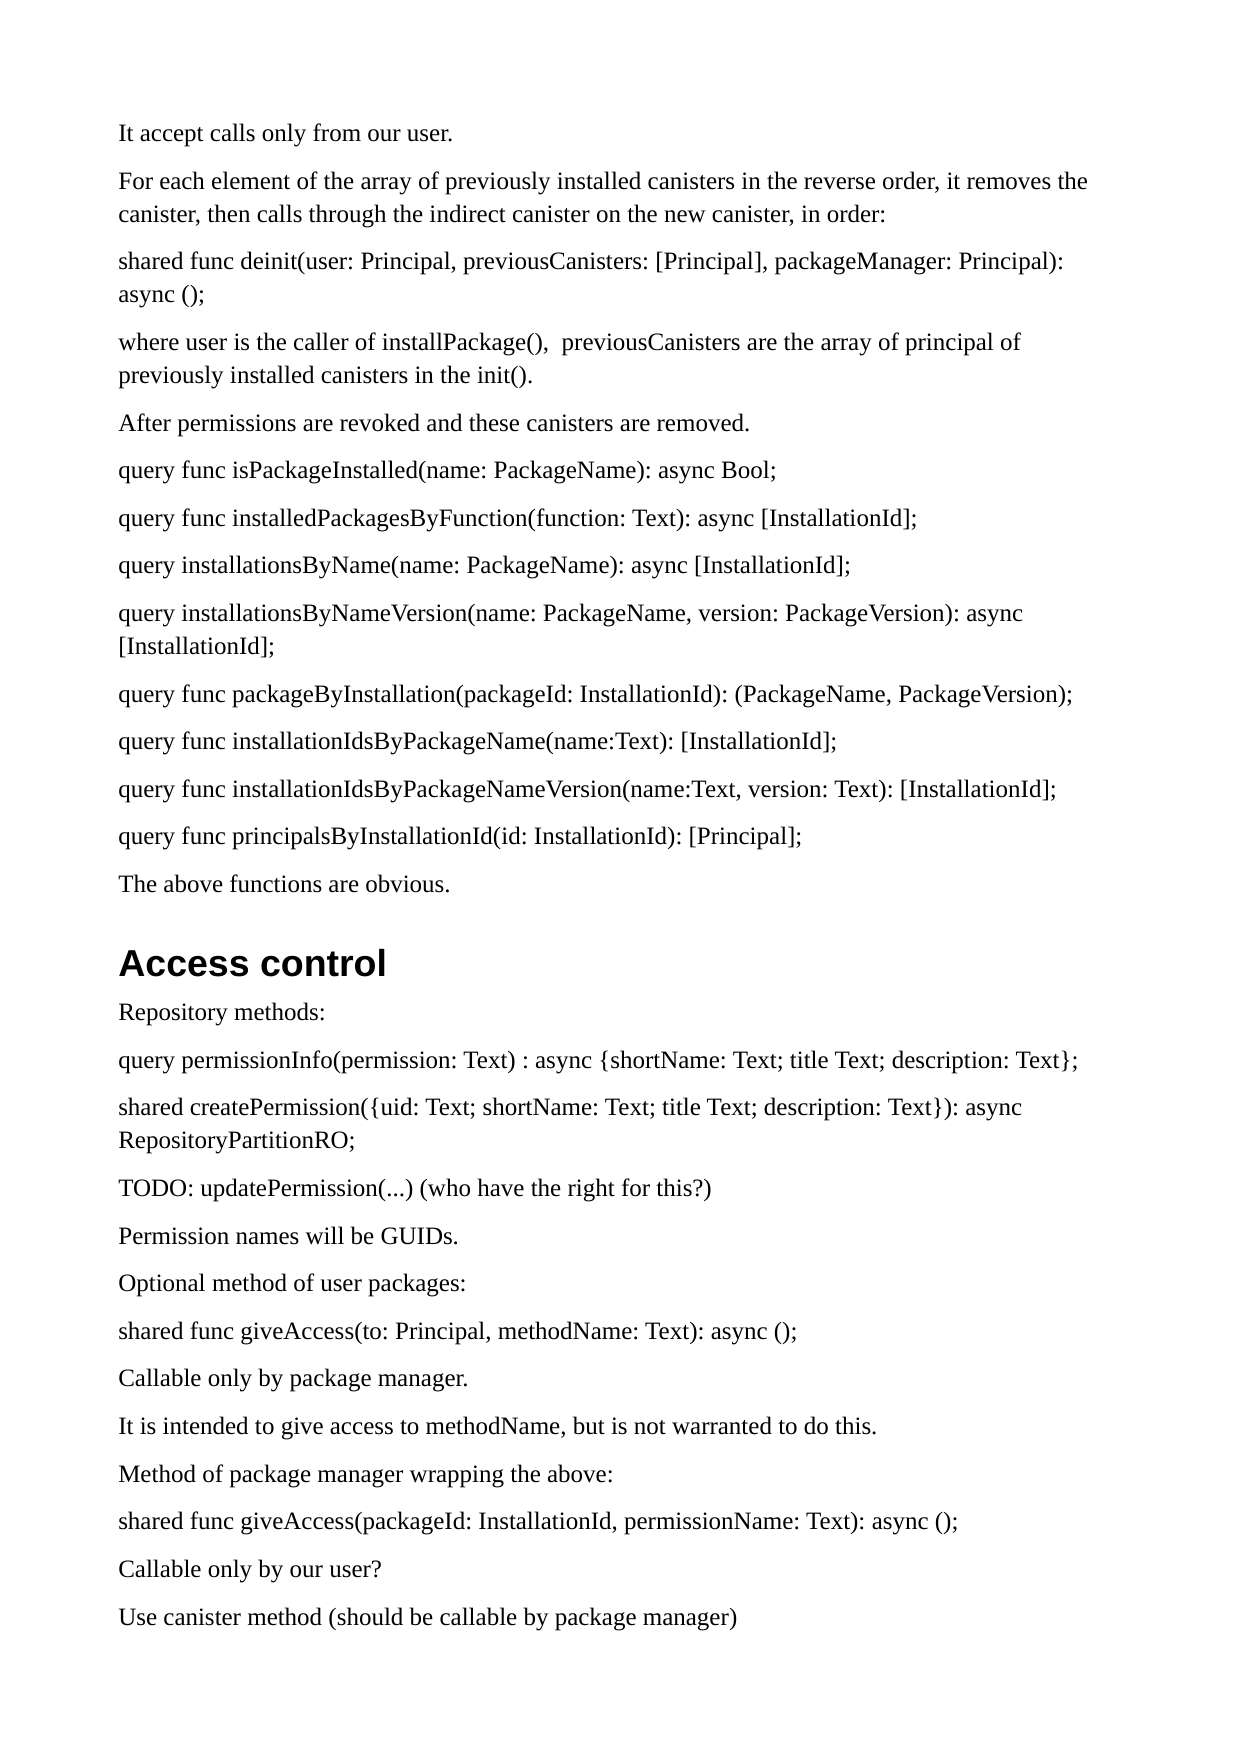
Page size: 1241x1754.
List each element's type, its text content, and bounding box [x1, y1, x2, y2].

text query func installedPackagesByFunction(function: Text): async [InstallationId]; [118, 503, 1122, 532]
text query func principalsByInstallationId(id: InstallationId): [Principal]; [118, 821, 1122, 850]
text query func installationIdsByPackageName(name:Text): [InstallationId]; [118, 726, 1122, 755]
text Use canister method (should be callable by package manager) [118, 1602, 1122, 1630]
text query installationsByName(name: PackageName): async [InstallationId]; [118, 550, 1122, 579]
text Callable only by our user? [118, 1554, 1122, 1583]
text query func packageByInstallation(packageId: InstallationId): (PackageName, PackageVersion); [118, 679, 1122, 707]
text query func isPackageInstalled(name: PackageName): async Bool; [118, 455, 1122, 484]
text It is intended to give access to methodName, but is not warranted to do this. [118, 1411, 1122, 1440]
text For each element of the array of previously installed canisters in the reverse order, it removes the canister, then calls through the indirect canister on the new canister, in order: [118, 166, 1122, 227]
text Permission names will be GUIDs. [118, 1221, 1122, 1249]
text TODO: updatePermission(...) (who have the right for this?) [118, 1173, 1122, 1202]
text shared func giveAccess(to: Principal, methodName: Text): async (); [118, 1316, 1122, 1345]
text query installationsByNameVersion(name: PackageName, version: PackageVersion): async [InstallationId]; [118, 598, 1122, 660]
text Callable only by package manager. [118, 1363, 1122, 1392]
text shared func giveAccess(packageId: InstallationId, permissionName: Text): async (); [118, 1506, 1122, 1535]
text It accept calls only from our user. [118, 118, 1122, 147]
text Method of package manager wrapping the above: [118, 1459, 1122, 1487]
text shared createPermission({uid: Text; shortName: Text; title Text; description: Text}): async RepositoryPartitionRO; [118, 1092, 1122, 1154]
text After permissions are revoked and these canisters are removed. [118, 408, 1122, 436]
text query func installationIdsByPackageNameVersion(name:Text, version: Text): [InstallationId]; [118, 774, 1122, 803]
text shared func deinit(user: Principal, previousCanisters: [Principal], packageManager: Principal): async (); [118, 246, 1122, 308]
text The above functions are obvious. [118, 869, 1122, 898]
subtitle Access control [118, 942, 1122, 985]
text Repository methods: [118, 997, 1122, 1026]
text Optional method of user packages: [118, 1268, 1122, 1297]
text where user is the caller of installPackage(), previousCanisters are the array of principal of previously installed canisters in the init(). [118, 327, 1122, 389]
text query permissionInfo(permission: Text) : async {shortName: Text; title Text; description: Text}; [118, 1045, 1122, 1074]
